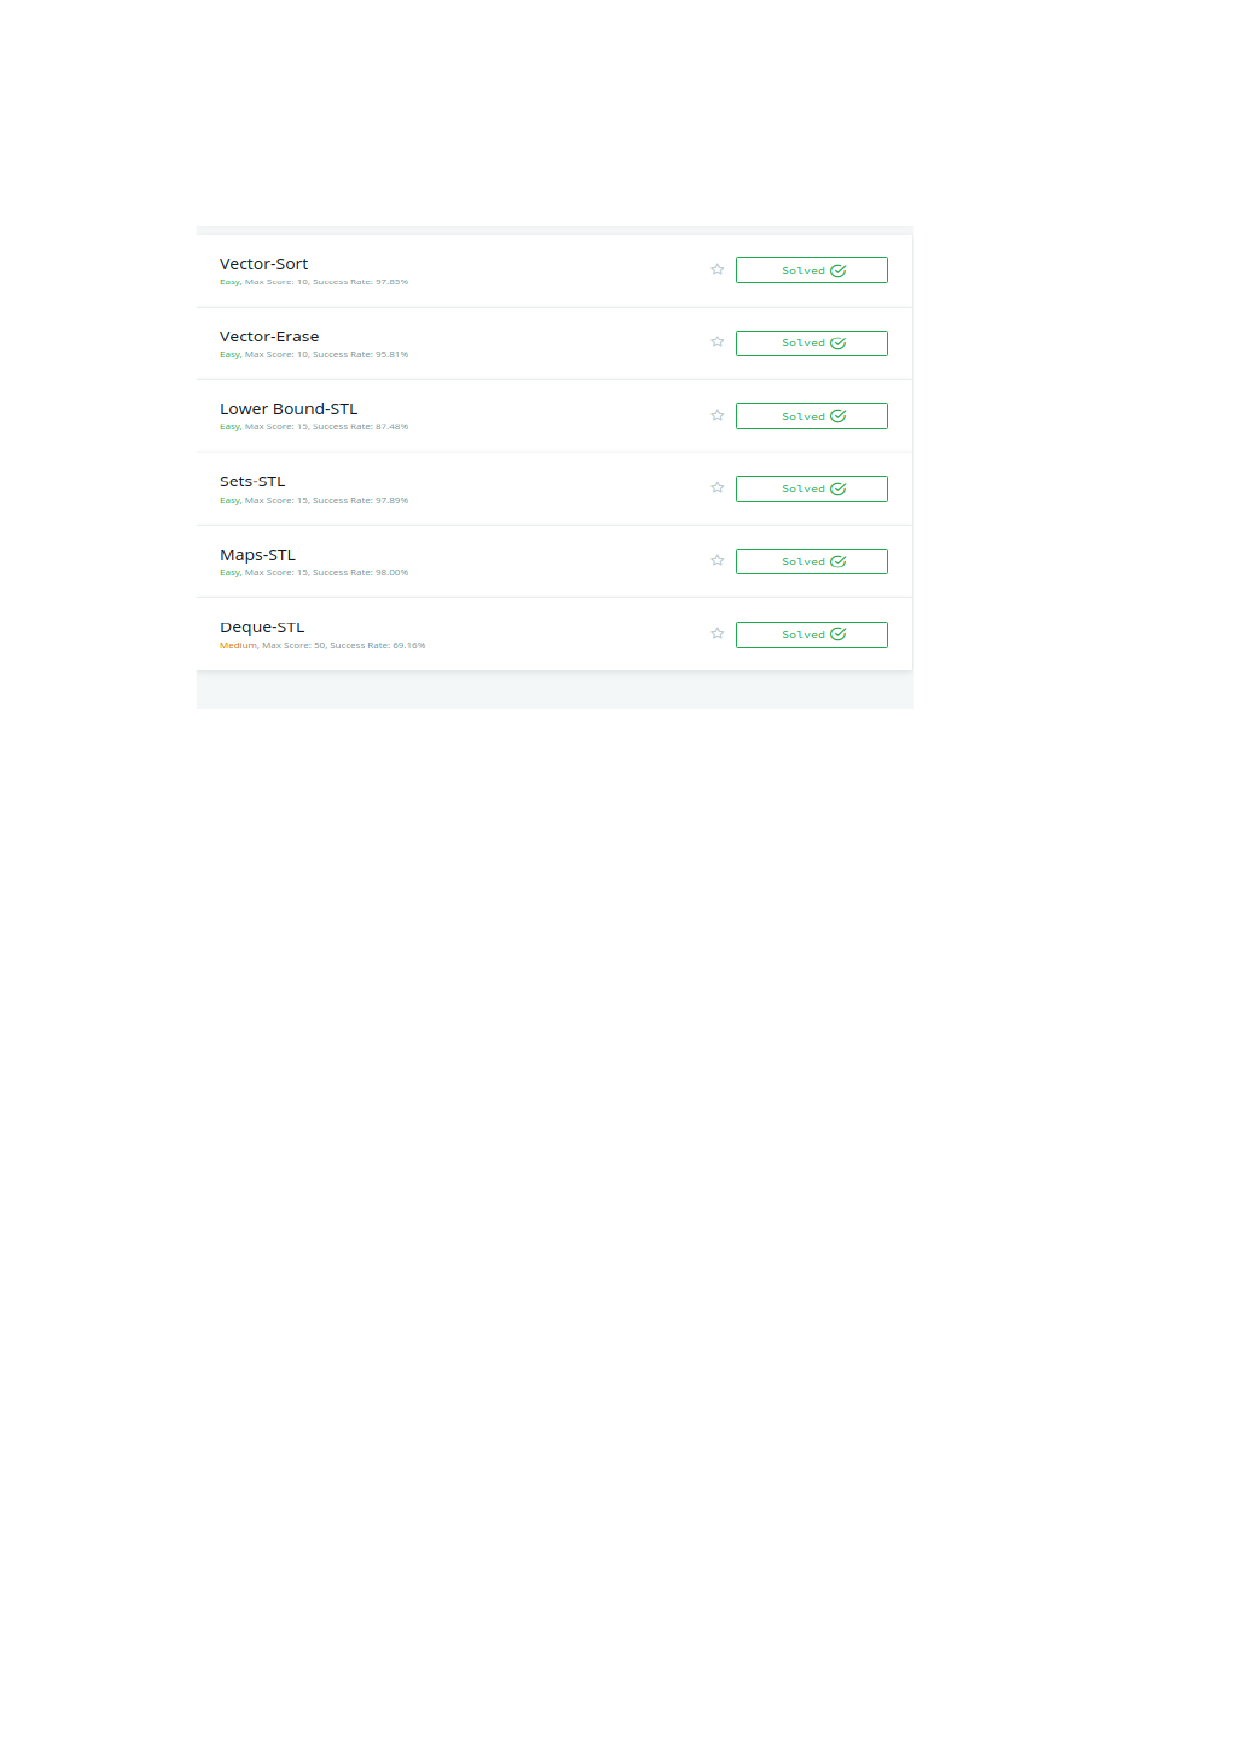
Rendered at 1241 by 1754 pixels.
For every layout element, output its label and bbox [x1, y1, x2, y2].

picture [196, 226, 914, 709]
